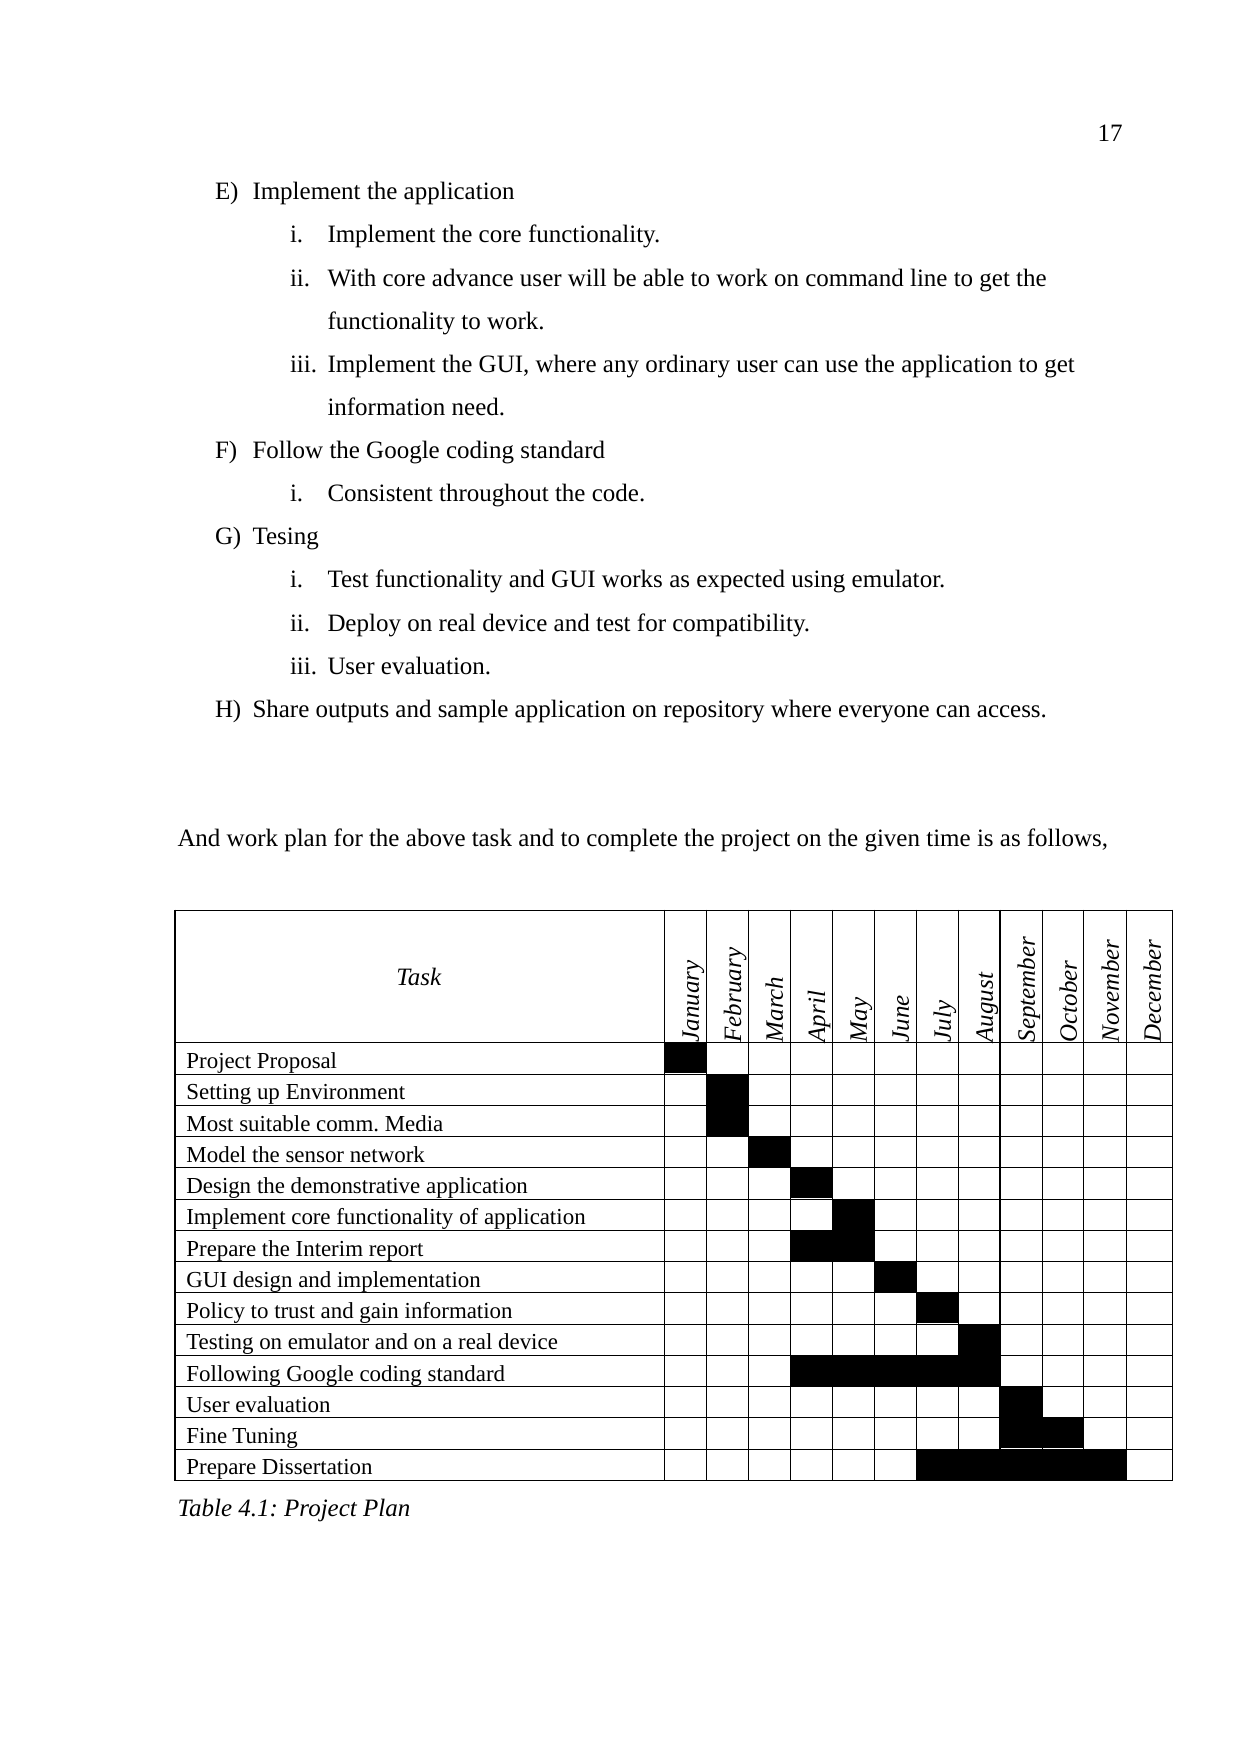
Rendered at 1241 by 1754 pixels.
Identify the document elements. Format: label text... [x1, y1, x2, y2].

table_cell [1043, 1387, 1083, 1417]
table_cell [833, 1418, 874, 1448]
table_header August [959, 911, 999, 1042]
table_cell [1001, 1168, 1042, 1198]
table_cell [917, 1262, 958, 1292]
table_cell [875, 1387, 916, 1417]
table_cell [875, 1262, 916, 1292]
table_cell [1043, 1200, 1083, 1230]
table_cell [917, 1387, 958, 1417]
table_header April [791, 911, 832, 1042]
table_cell Prepare Dissertation [176, 1450, 664, 1480]
table_cell [1127, 1043, 1172, 1073]
table_header March [749, 911, 790, 1042]
table_cell [791, 1356, 832, 1386]
table_cell [959, 1043, 999, 1073]
table_cell [791, 1168, 832, 1198]
table_cell Implement core functionality of application [176, 1200, 664, 1230]
table_cell [707, 1387, 748, 1417]
table_header October [1043, 911, 1083, 1042]
table_cell [1001, 1387, 1042, 1417]
table_cell [1043, 1293, 1083, 1323]
table_cell [959, 1325, 999, 1355]
table_cell [917, 1356, 958, 1386]
list Implement the core functionality. [290, 219, 1122, 248]
table_cell [959, 1106, 999, 1136]
table_header November [1084, 911, 1126, 1042]
table_header February [707, 911, 748, 1042]
table_cell [665, 1231, 706, 1261]
table_cell [833, 1106, 874, 1136]
table_cell [1127, 1418, 1172, 1448]
table_cell [1084, 1231, 1126, 1261]
table_cell User evaluation [176, 1387, 664, 1417]
table_cell [1001, 1325, 1042, 1355]
table_cell [917, 1293, 958, 1323]
table_cell Design the demonstrative application [176, 1168, 664, 1198]
table_cell [1127, 1262, 1172, 1292]
table_cell [1001, 1356, 1042, 1386]
table_cell [959, 1231, 999, 1261]
table_cell [1084, 1075, 1126, 1105]
table_cell Fine Tuning [176, 1418, 664, 1448]
table_cell [875, 1231, 916, 1261]
table_cell [665, 1450, 706, 1480]
table_cell [1043, 1262, 1083, 1292]
list User evaluation. [290, 651, 1122, 679]
table_cell [1001, 1293, 1042, 1323]
table_cell [917, 1075, 958, 1105]
table_cell [1043, 1075, 1083, 1105]
table_cell [707, 1231, 748, 1261]
table_cell [959, 1137, 999, 1167]
table_cell [833, 1200, 874, 1230]
table_cell [1127, 1231, 1172, 1261]
table_cell [833, 1450, 874, 1480]
list Tesing [215, 521, 1122, 550]
table_cell [833, 1262, 874, 1292]
table_cell [1043, 1043, 1083, 1073]
table_cell [749, 1387, 790, 1417]
table_cell [707, 1325, 748, 1355]
table_cell [875, 1168, 916, 1198]
table_cell [875, 1106, 916, 1136]
table_cell [1001, 1262, 1042, 1292]
table_cell [1001, 1137, 1042, 1167]
table_cell [749, 1043, 790, 1073]
table_cell [749, 1200, 790, 1230]
table_cell [791, 1043, 832, 1073]
table_cell [665, 1418, 706, 1448]
table_cell [1127, 1293, 1172, 1323]
table_cell [959, 1168, 999, 1198]
table_cell [875, 1200, 916, 1230]
table_cell [749, 1106, 790, 1136]
table_cell [1127, 1450, 1172, 1480]
table_cell Project Proposal [176, 1043, 664, 1073]
table_cell [1084, 1356, 1126, 1386]
table_cell [749, 1231, 790, 1261]
table_cell [1127, 1325, 1172, 1355]
table_cell [749, 1356, 790, 1386]
table_cell [749, 1168, 790, 1198]
table_cell [959, 1293, 999, 1323]
table_cell [917, 1168, 958, 1198]
table_cell [917, 1231, 958, 1261]
table_cell [875, 1418, 916, 1448]
table_cell [707, 1418, 748, 1448]
table_header July [917, 911, 958, 1042]
table_cell [833, 1137, 874, 1167]
text Table 4.1: Project Plan [177, 1493, 1122, 1522]
table_cell [791, 1450, 832, 1480]
table_cell [665, 1075, 706, 1105]
table_cell [707, 1168, 748, 1198]
table_cell [833, 1231, 874, 1261]
table_cell [1127, 1356, 1172, 1386]
table_cell [707, 1262, 748, 1292]
table_cell [917, 1418, 958, 1448]
table_cell [1127, 1137, 1172, 1167]
table_cell [1001, 1075, 1042, 1105]
table_cell [833, 1387, 874, 1417]
table_header Task [176, 911, 664, 1042]
table_cell [1127, 1106, 1172, 1136]
table_cell [791, 1325, 832, 1355]
table_cell Policy to trust and gain information [176, 1293, 664, 1323]
table_cell [1043, 1450, 1083, 1480]
table_header June [875, 911, 916, 1042]
table_header May [833, 911, 874, 1042]
table_cell [959, 1450, 999, 1480]
table_cell [665, 1168, 706, 1198]
table_cell [1127, 1168, 1172, 1198]
table_cell [833, 1325, 874, 1355]
list Deploy on real device and test for compatibility. [290, 608, 1122, 636]
list Implement the GUI, where any ordinary user can use the application to get information need. [290, 349, 1122, 421]
table_cell [1127, 1387, 1172, 1417]
table_cell [665, 1043, 706, 1073]
table_cell [1043, 1418, 1083, 1448]
table_cell [791, 1293, 832, 1323]
list Implement the application [215, 176, 1122, 205]
table_cell [1084, 1106, 1126, 1136]
table_cell [791, 1387, 832, 1417]
table_cell [875, 1137, 916, 1167]
table_cell Most suitable comm. Media [176, 1106, 664, 1136]
table_cell [833, 1168, 874, 1198]
table_cell [1043, 1231, 1083, 1261]
table_cell [917, 1200, 958, 1230]
table_cell [959, 1075, 999, 1105]
table_cell [707, 1356, 748, 1386]
table_header January [665, 911, 706, 1042]
table_cell [1001, 1231, 1042, 1261]
table_cell [875, 1293, 916, 1323]
table_cell [875, 1075, 916, 1105]
text And work plan for the above task and to complete the project on the given time is as follows, [177, 823, 1122, 852]
table_cell [959, 1356, 999, 1386]
table_cell [917, 1106, 958, 1136]
table_cell [833, 1075, 874, 1105]
table_cell [1127, 1200, 1172, 1230]
table_cell [707, 1106, 748, 1136]
table_cell [1001, 1200, 1042, 1230]
table_cell [707, 1043, 748, 1073]
table_cell [665, 1200, 706, 1230]
table_cell [1084, 1200, 1126, 1230]
table_cell [917, 1450, 958, 1480]
table_cell [791, 1106, 832, 1136]
table_cell [749, 1075, 790, 1105]
table_cell [1001, 1043, 1042, 1073]
table_cell [791, 1200, 832, 1230]
table_cell [1001, 1418, 1042, 1448]
table_cell [1043, 1168, 1083, 1198]
table_cell GUI design and implementation [176, 1262, 664, 1292]
table_cell [959, 1387, 999, 1417]
table_cell [875, 1043, 916, 1073]
table_cell [917, 1137, 958, 1167]
table_cell [707, 1137, 748, 1167]
table_cell [707, 1450, 748, 1480]
table_cell [1084, 1137, 1126, 1167]
list Test functionality and GUI works as expected using emulator. [290, 564, 1122, 593]
table_cell Model the sensor network [176, 1137, 664, 1167]
list Follow the Google coding standard [215, 435, 1122, 464]
table_cell [665, 1262, 706, 1292]
table_cell [833, 1293, 874, 1323]
table_cell [791, 1137, 832, 1167]
table_cell [707, 1293, 748, 1323]
table_cell [791, 1231, 832, 1261]
table_cell [1001, 1106, 1042, 1136]
list With core advance user will be able to work on command line to get the functionality to work. [290, 263, 1122, 334]
table_cell [1001, 1450, 1042, 1480]
table_cell [1084, 1325, 1126, 1355]
table_cell [1043, 1137, 1083, 1167]
table_cell [833, 1043, 874, 1073]
list Share outputs and sample application on repository where everyone can access. [215, 694, 1122, 723]
table_cell [665, 1387, 706, 1417]
table_header September [1001, 911, 1042, 1042]
table_cell [749, 1293, 790, 1323]
table_cell [959, 1418, 999, 1448]
table_cell [749, 1450, 790, 1480]
table_cell [665, 1356, 706, 1386]
table_cell [1084, 1418, 1126, 1448]
table_cell [1043, 1325, 1083, 1355]
table_cell [749, 1262, 790, 1292]
table_cell [707, 1200, 748, 1230]
table_cell [665, 1106, 706, 1136]
table_cell [1043, 1356, 1083, 1386]
table_cell [791, 1075, 832, 1105]
table_cell [707, 1075, 748, 1105]
table_cell [791, 1262, 832, 1292]
table_cell [791, 1418, 832, 1448]
table_cell [917, 1043, 958, 1073]
table_cell [1084, 1293, 1126, 1323]
table_cell [1084, 1168, 1126, 1198]
table_cell [1127, 1075, 1172, 1105]
table_cell [749, 1325, 790, 1355]
table_cell [665, 1325, 706, 1355]
table_cell [1043, 1106, 1083, 1136]
table_cell [875, 1450, 916, 1480]
table_cell [875, 1325, 916, 1355]
table_cell Testing on emulator and on a real device [176, 1325, 664, 1355]
table_cell Setting up Environment [176, 1075, 664, 1105]
table_header December [1127, 911, 1172, 1042]
table_cell Following Google coding standard [176, 1356, 664, 1386]
table_cell [959, 1262, 999, 1292]
list Consistent throughout the code. [290, 478, 1122, 507]
table_cell [917, 1325, 958, 1355]
table_cell Prepare the Interim report [176, 1231, 664, 1261]
table_cell [665, 1293, 706, 1323]
table_cell [1084, 1262, 1126, 1292]
table_cell [749, 1418, 790, 1448]
table_cell [875, 1356, 916, 1386]
table_cell [1084, 1387, 1126, 1417]
table_cell [665, 1137, 706, 1167]
table_cell [1084, 1450, 1126, 1480]
table_cell [959, 1200, 999, 1230]
table_cell [1084, 1043, 1126, 1073]
table_cell [833, 1356, 874, 1386]
table_cell [749, 1137, 790, 1167]
